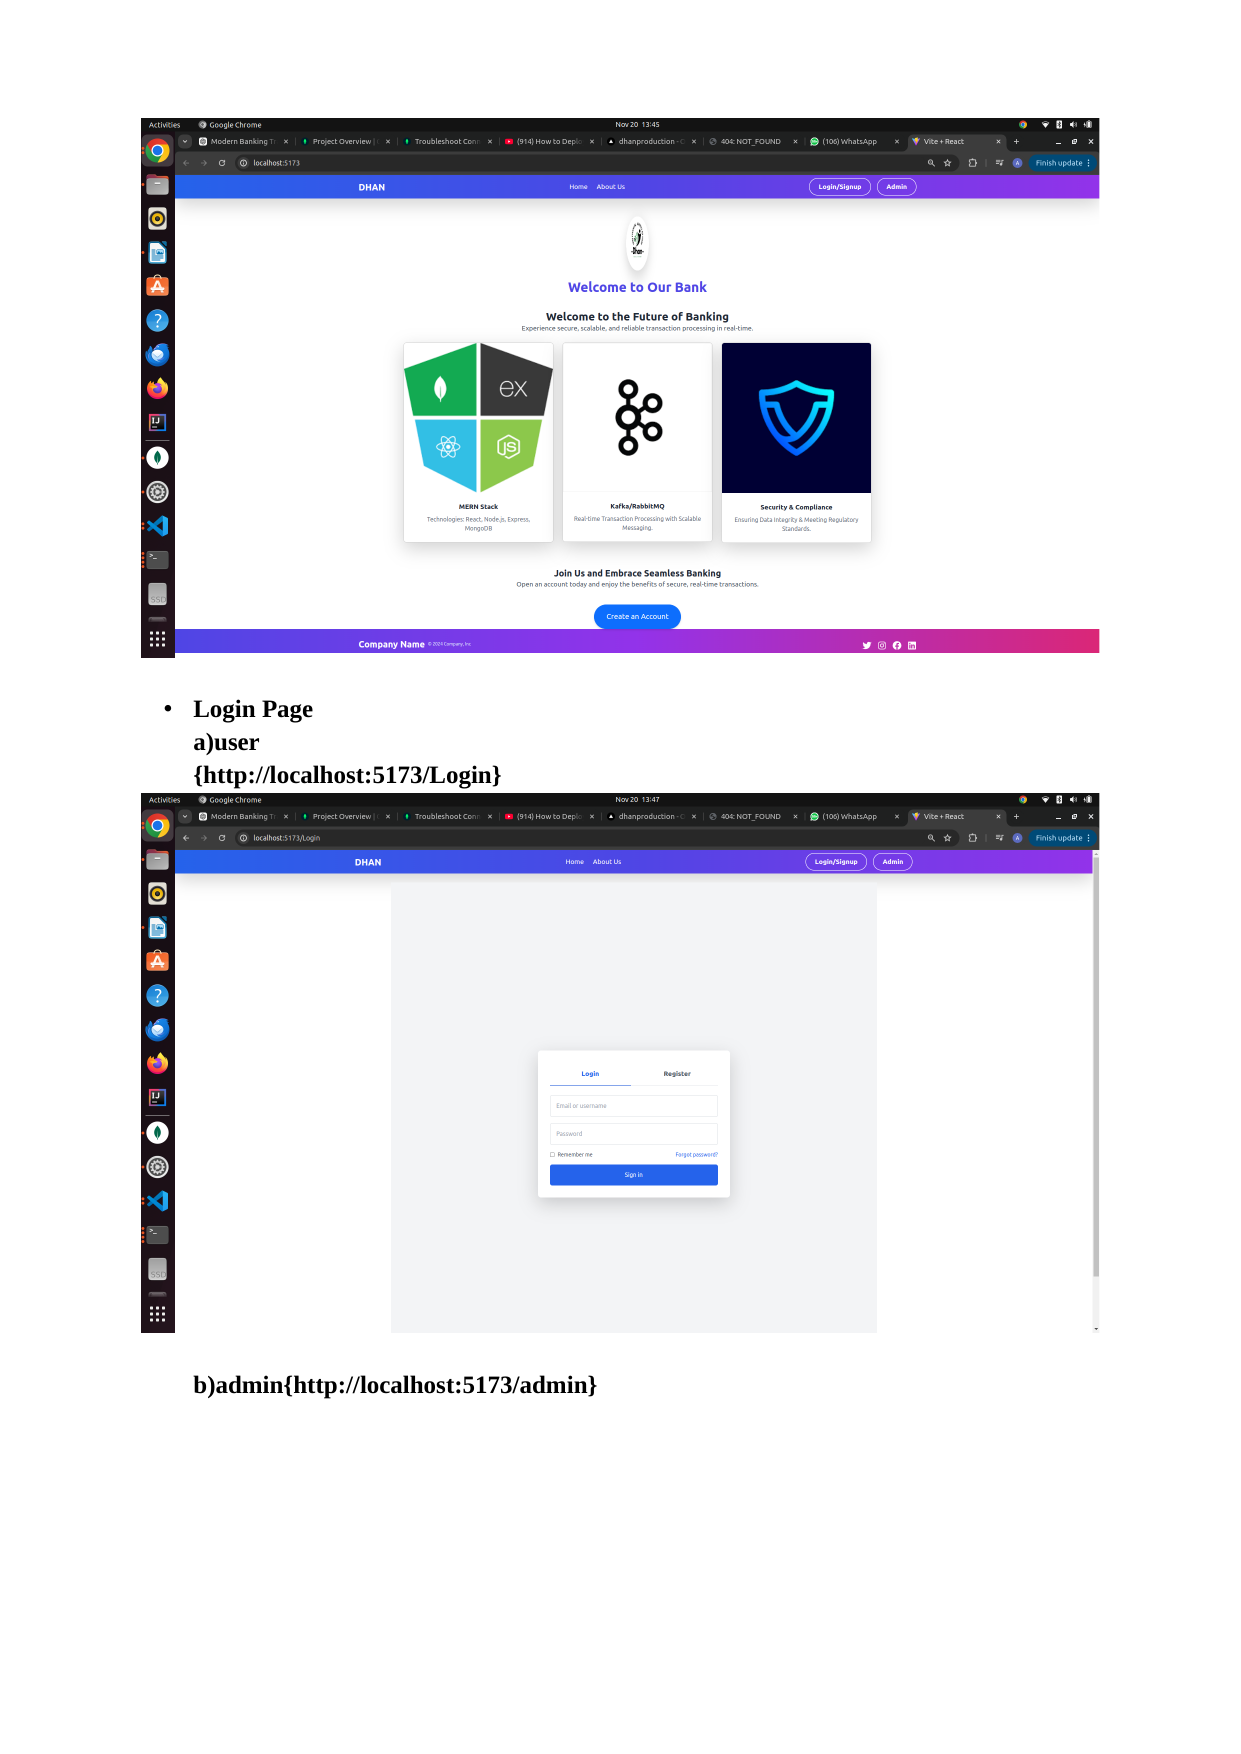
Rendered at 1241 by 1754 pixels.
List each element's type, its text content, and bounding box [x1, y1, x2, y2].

picture [141, 793, 1100, 1333]
list a)user [164, 727, 1122, 756]
picture [141, 118, 1100, 658]
list b)admin{http://localhost:5173/admin} [164, 793, 1122, 1399]
list Login Page [164, 694, 1122, 723]
list {http://localhost:5173/Login} [164, 761, 1122, 789]
